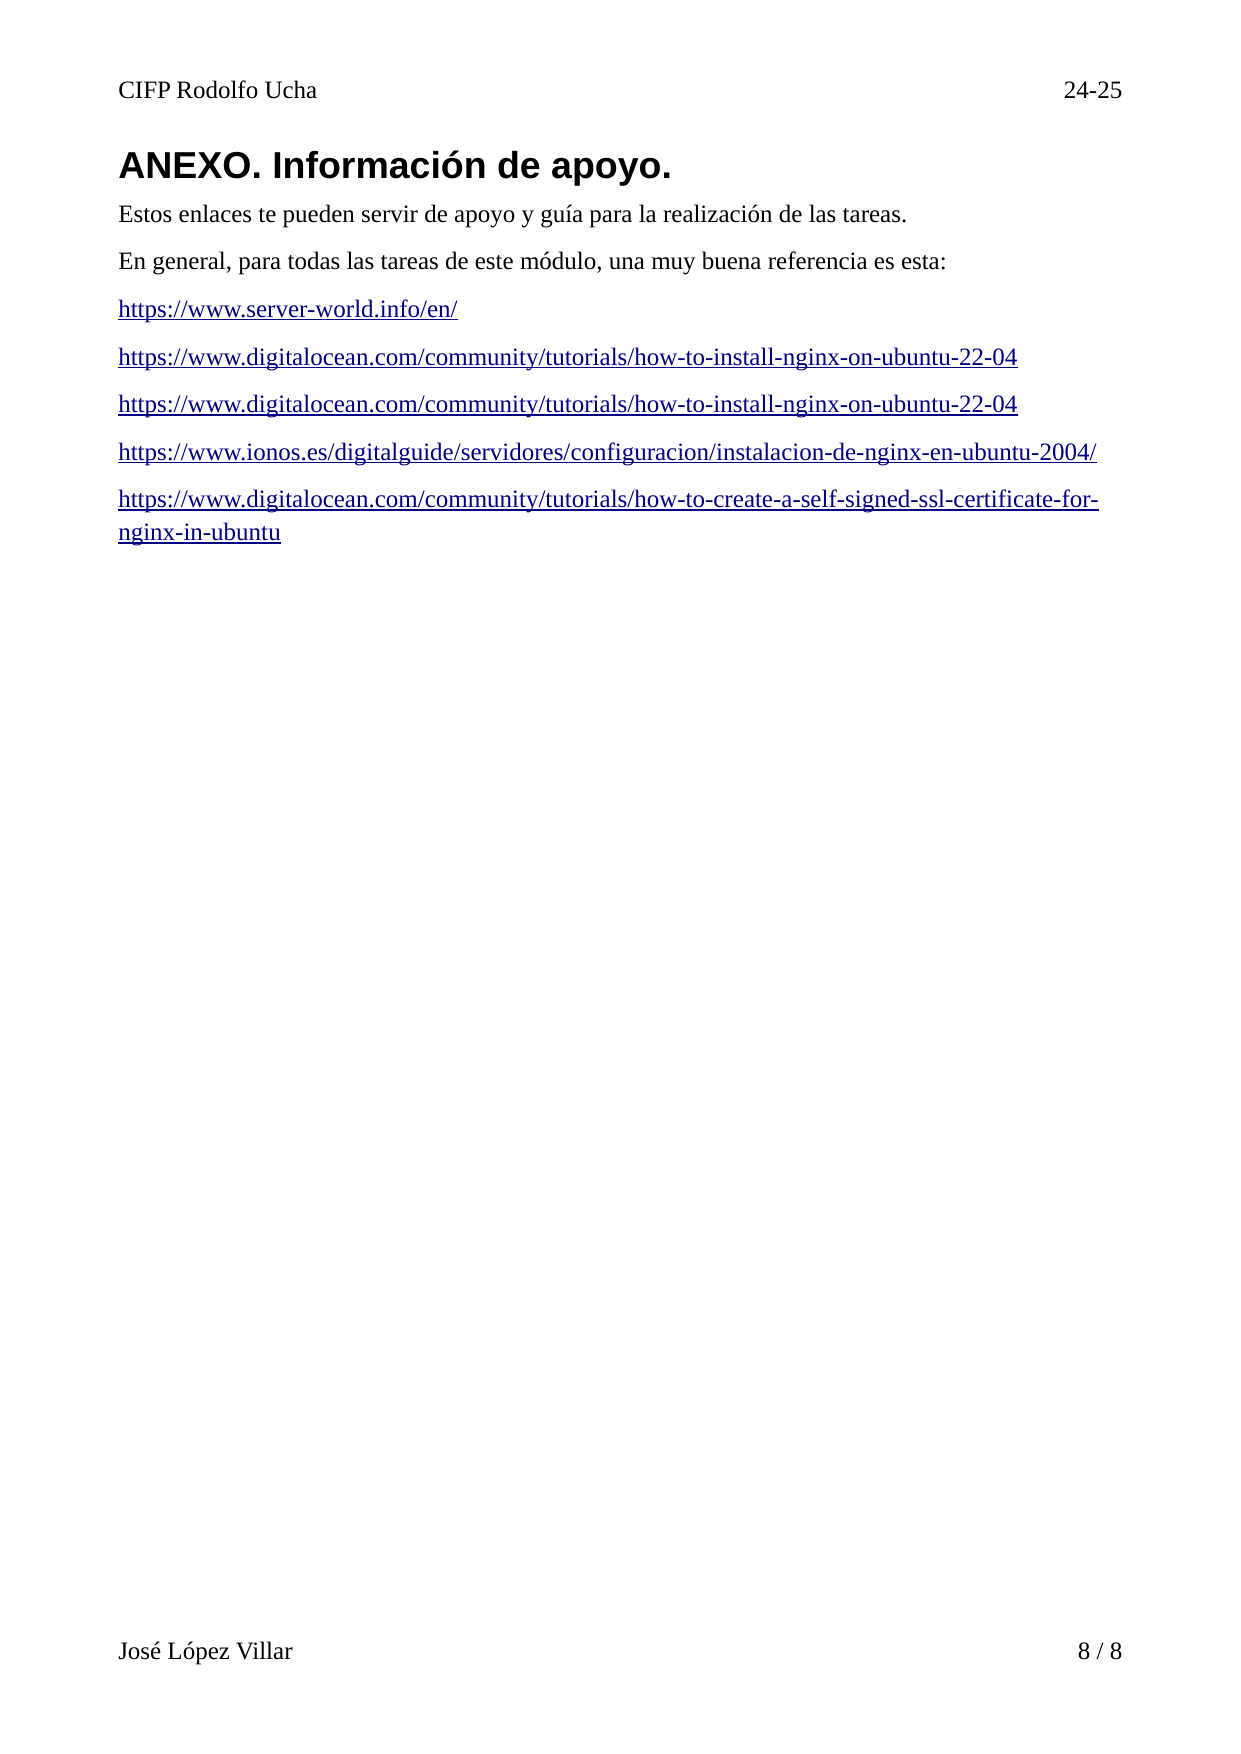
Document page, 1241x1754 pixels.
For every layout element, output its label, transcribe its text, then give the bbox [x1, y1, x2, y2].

text https://www.digitalocean.com/community/tutorials/how-to-install-nginx-on-ubuntu-22-04 [118, 389, 1122, 418]
text https://www.digitalocean.com/community/tutorials/how-to-install-nginx-on-ubuntu-22-04 [118, 342, 1122, 370]
text https://www.ionos.es/digitalguide/servidores/configuracion/instalacion-de-nginx-en-ubuntu-2004/ [118, 437, 1122, 466]
text https://www.server-world.info/en/ [118, 294, 1122, 323]
subtitle ANEXO. Información de apoyo. [118, 143, 1122, 186]
text Estos enlaces te pueden servir de apoyo y guía para la realización de las tareas. [118, 199, 1122, 227]
text https://www.digitalocean.com/community/tutorials/how-to-create-a-self-signed-ssl-certificate-for-nginx-in-ubuntu [118, 484, 1122, 546]
text En general, para todas las tareas de este módulo, una muy buena referencia es esta: [118, 246, 1122, 275]
